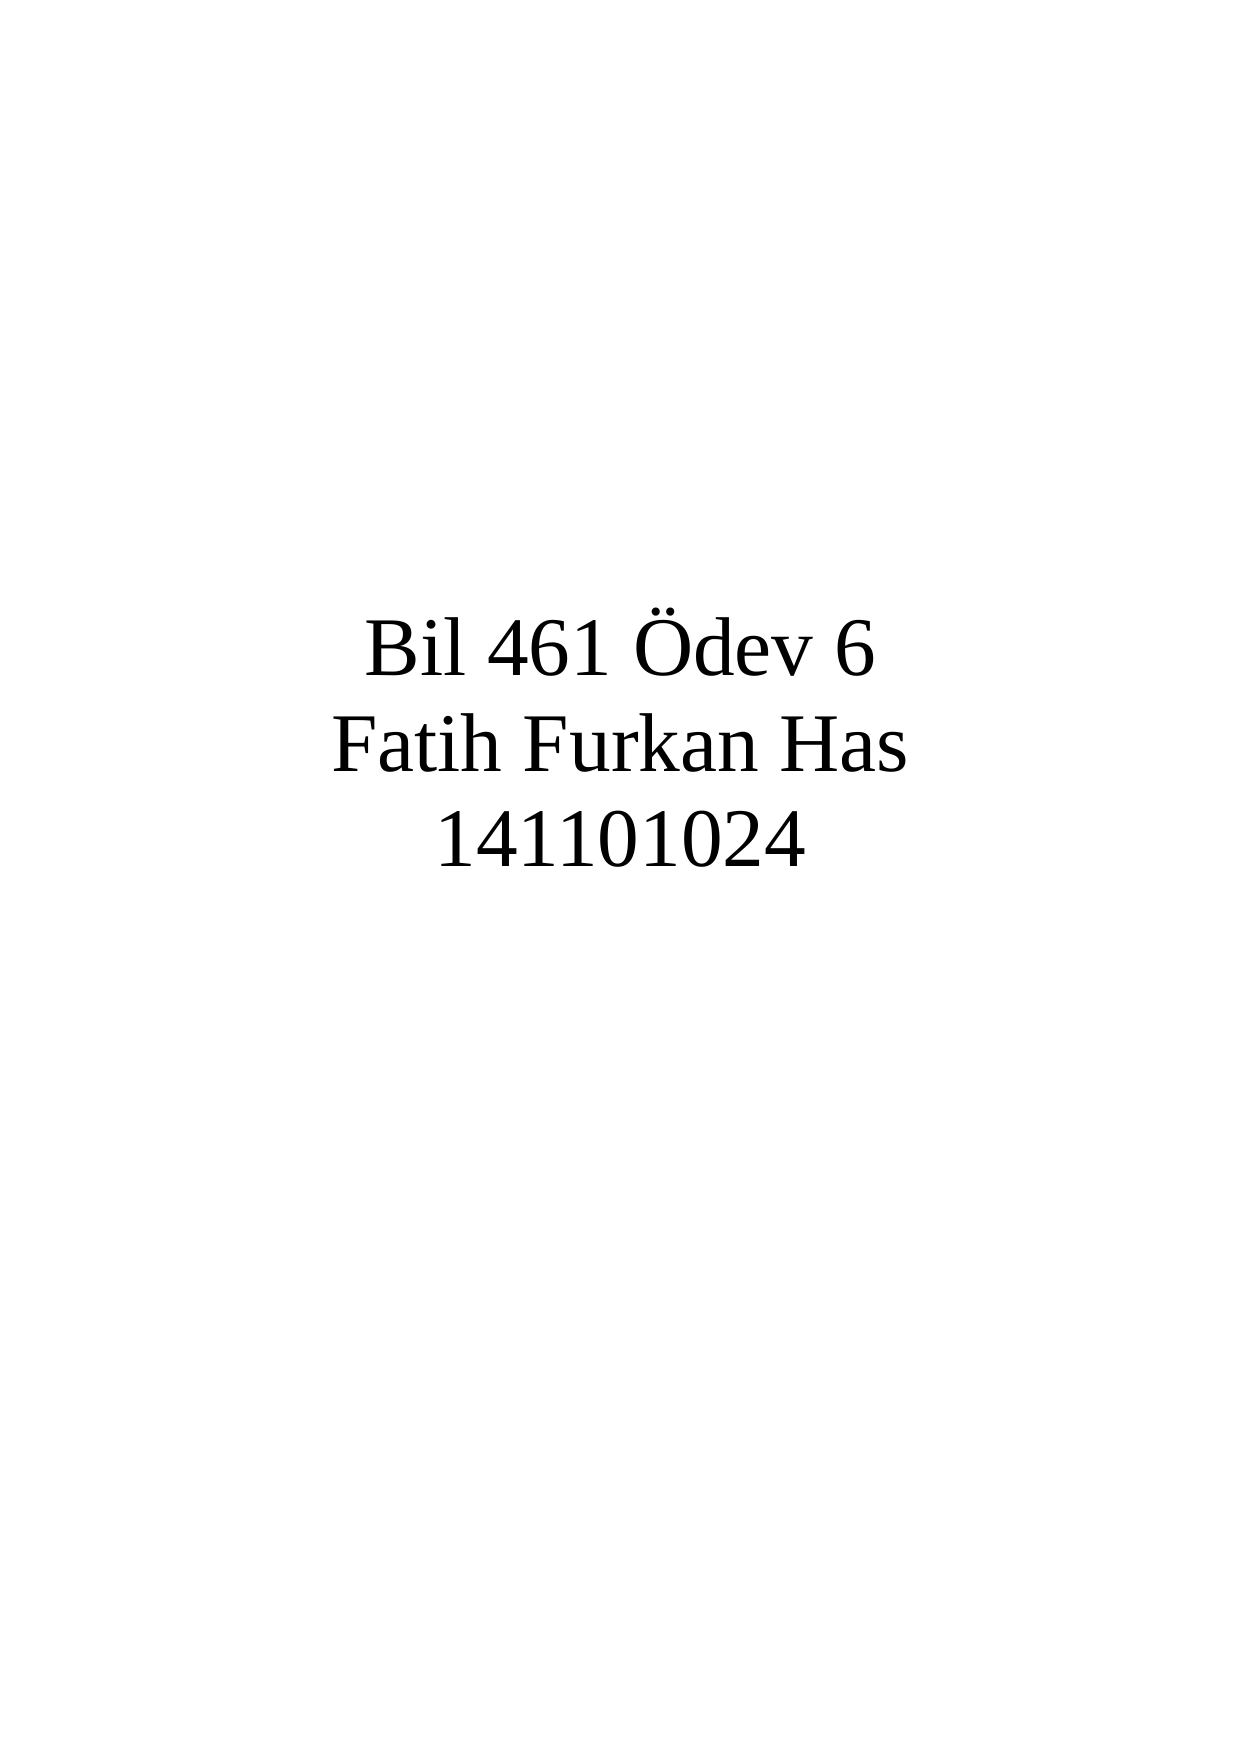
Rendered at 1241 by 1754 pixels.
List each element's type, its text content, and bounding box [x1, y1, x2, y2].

text Bil 461 Ödev 6 [118, 597, 1122, 693]
text Fatih Furkan Has [118, 693, 1122, 789]
text 141101024 [118, 789, 1122, 885]
